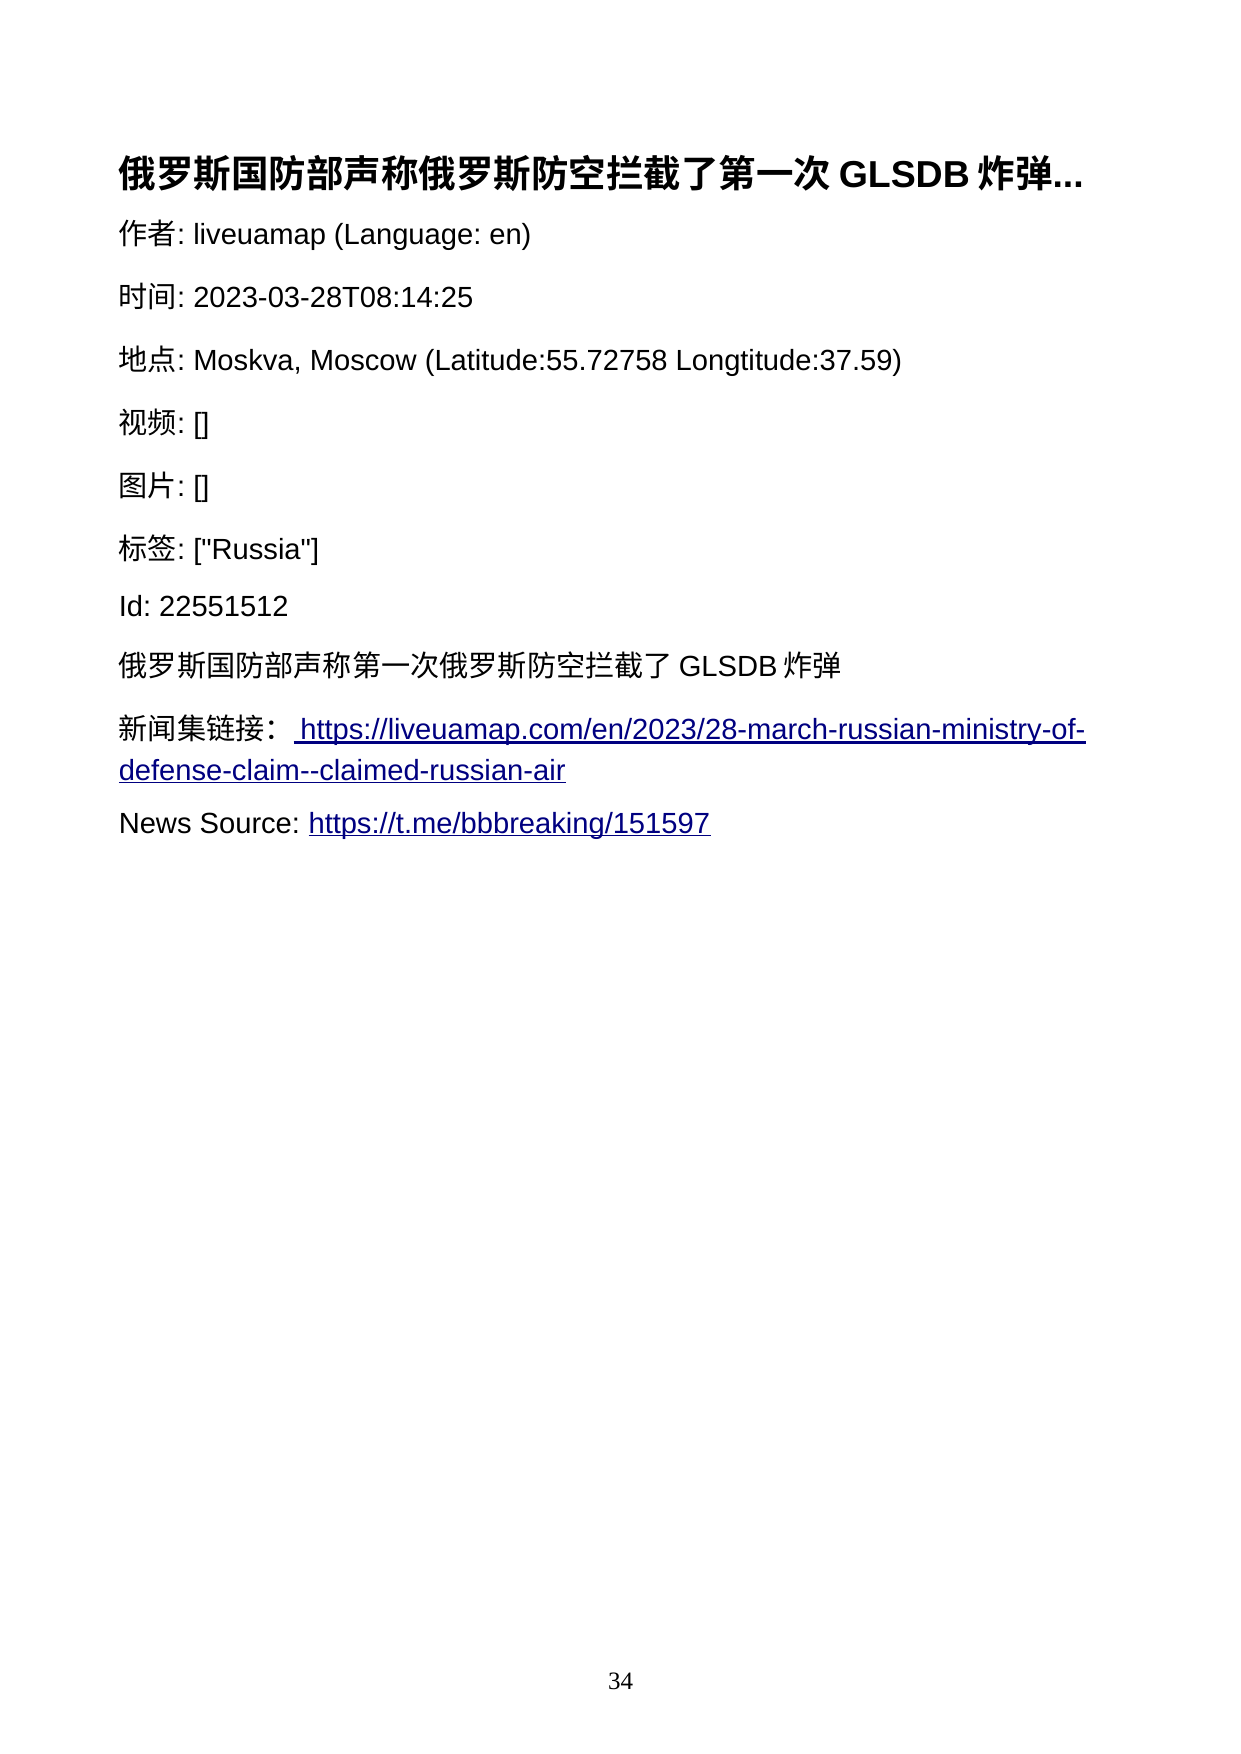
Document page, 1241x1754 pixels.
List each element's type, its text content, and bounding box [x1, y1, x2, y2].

text 视频: [] [118, 400, 1122, 442]
text 时间: 2023-03-28T08:14:25 [118, 273, 1122, 316]
text News Source: https://t.me/bbbreaking/151597 [118, 806, 1122, 839]
text 图片: [] [118, 463, 1122, 505]
text 新闻集链接： https://liveuamap.com/en/2023/28-march-russian-ministry-of-defense-claim--claimed-russian-air [118, 705, 1122, 786]
text 作者: liveuamap (Language: en) [118, 210, 1122, 253]
subtitle 俄罗斯国防部声称俄罗斯防空拦截了第一次GLSDB炸弹... [118, 143, 1122, 198]
text 俄罗斯国防部声称第一次俄罗斯防空拦截了GLSDB炸弹 [118, 642, 1122, 684]
text 标签: ["Russia"] [118, 526, 1122, 568]
text 地点: Moskva, Moscow (Latitude:55.72758 Longtitude:37.59) [118, 337, 1122, 379]
text Id: 22551512 [118, 589, 1122, 623]
